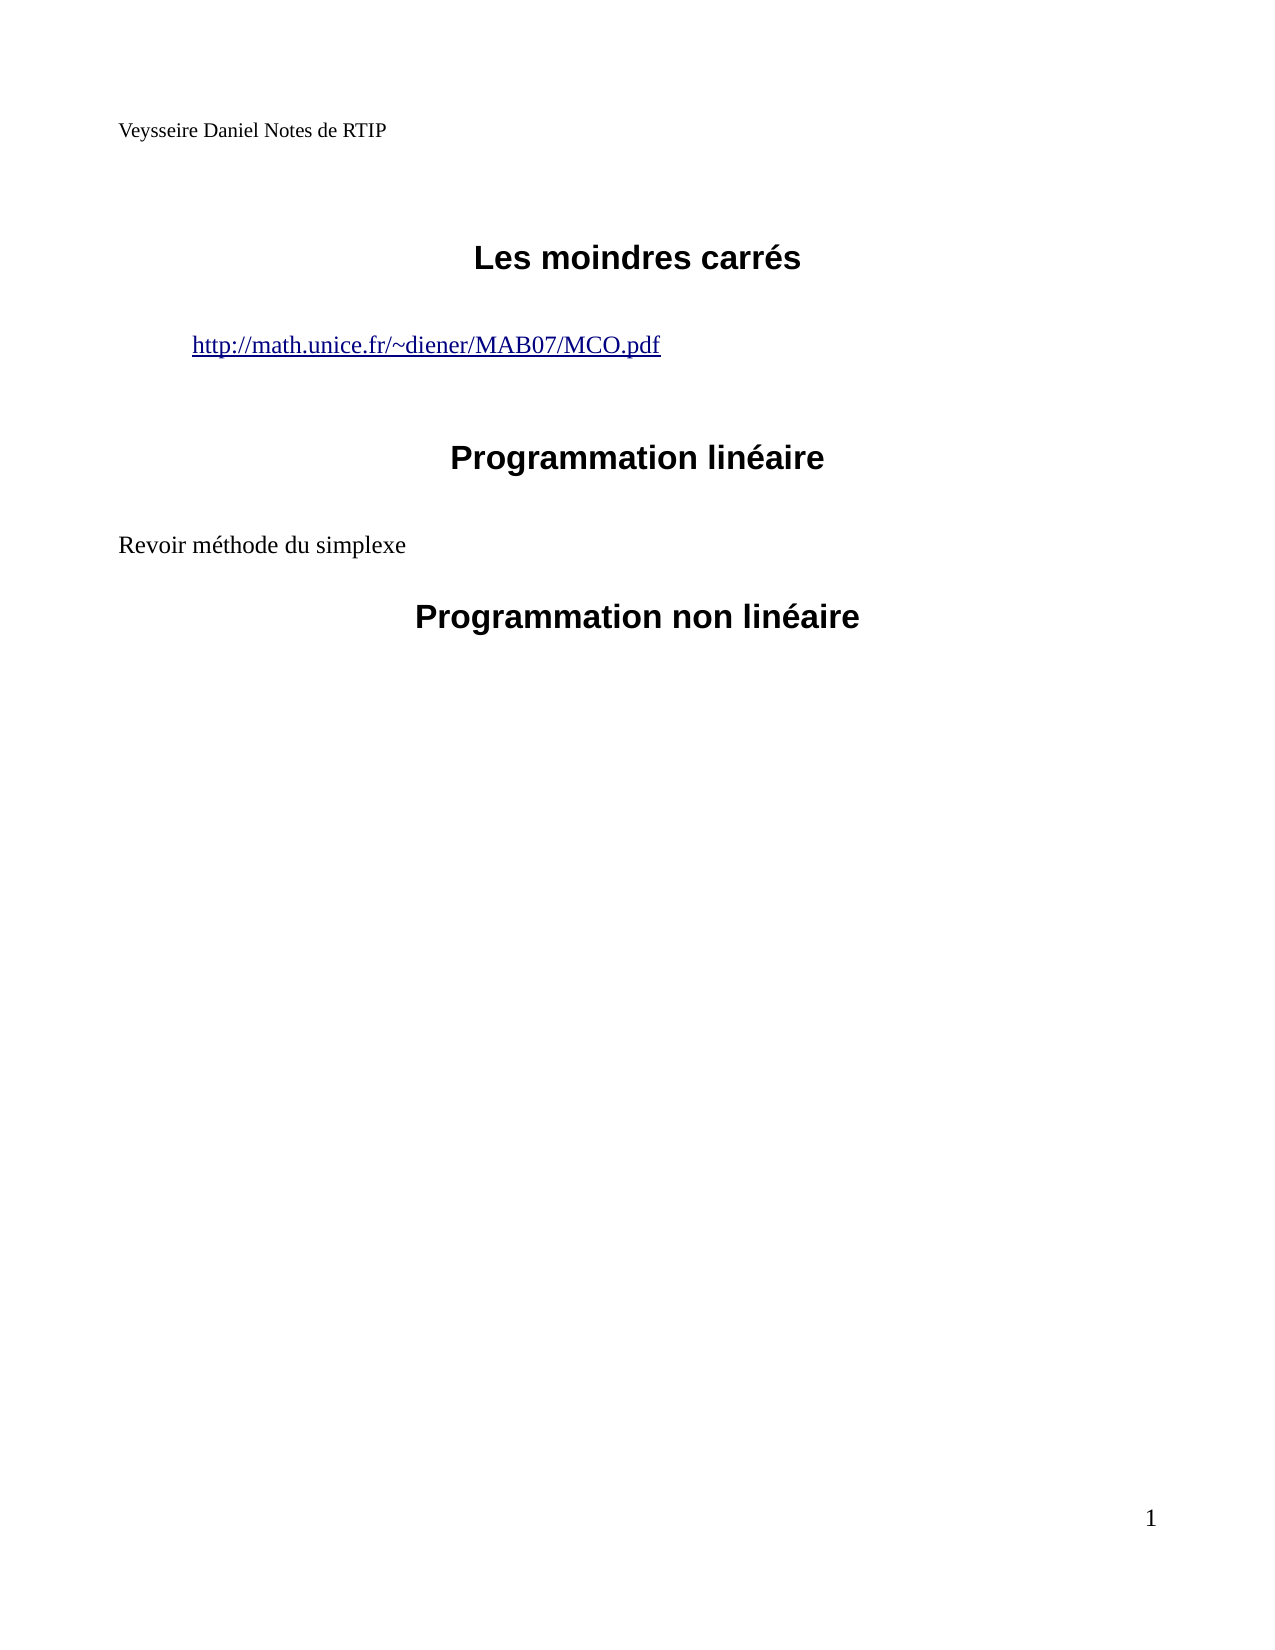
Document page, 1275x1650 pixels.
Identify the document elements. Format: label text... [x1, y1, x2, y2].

subtitle Programmation non linéaire [118, 596, 1157, 635]
subtitle Les moindres carrés [118, 238, 1157, 277]
text http://math.unice.fr/~diener/MAB07/MCO.pdf [118, 330, 1157, 359]
subtitle Programmation linéaire [118, 438, 1157, 476]
text Revoir méthode du simplexe [118, 530, 1157, 559]
